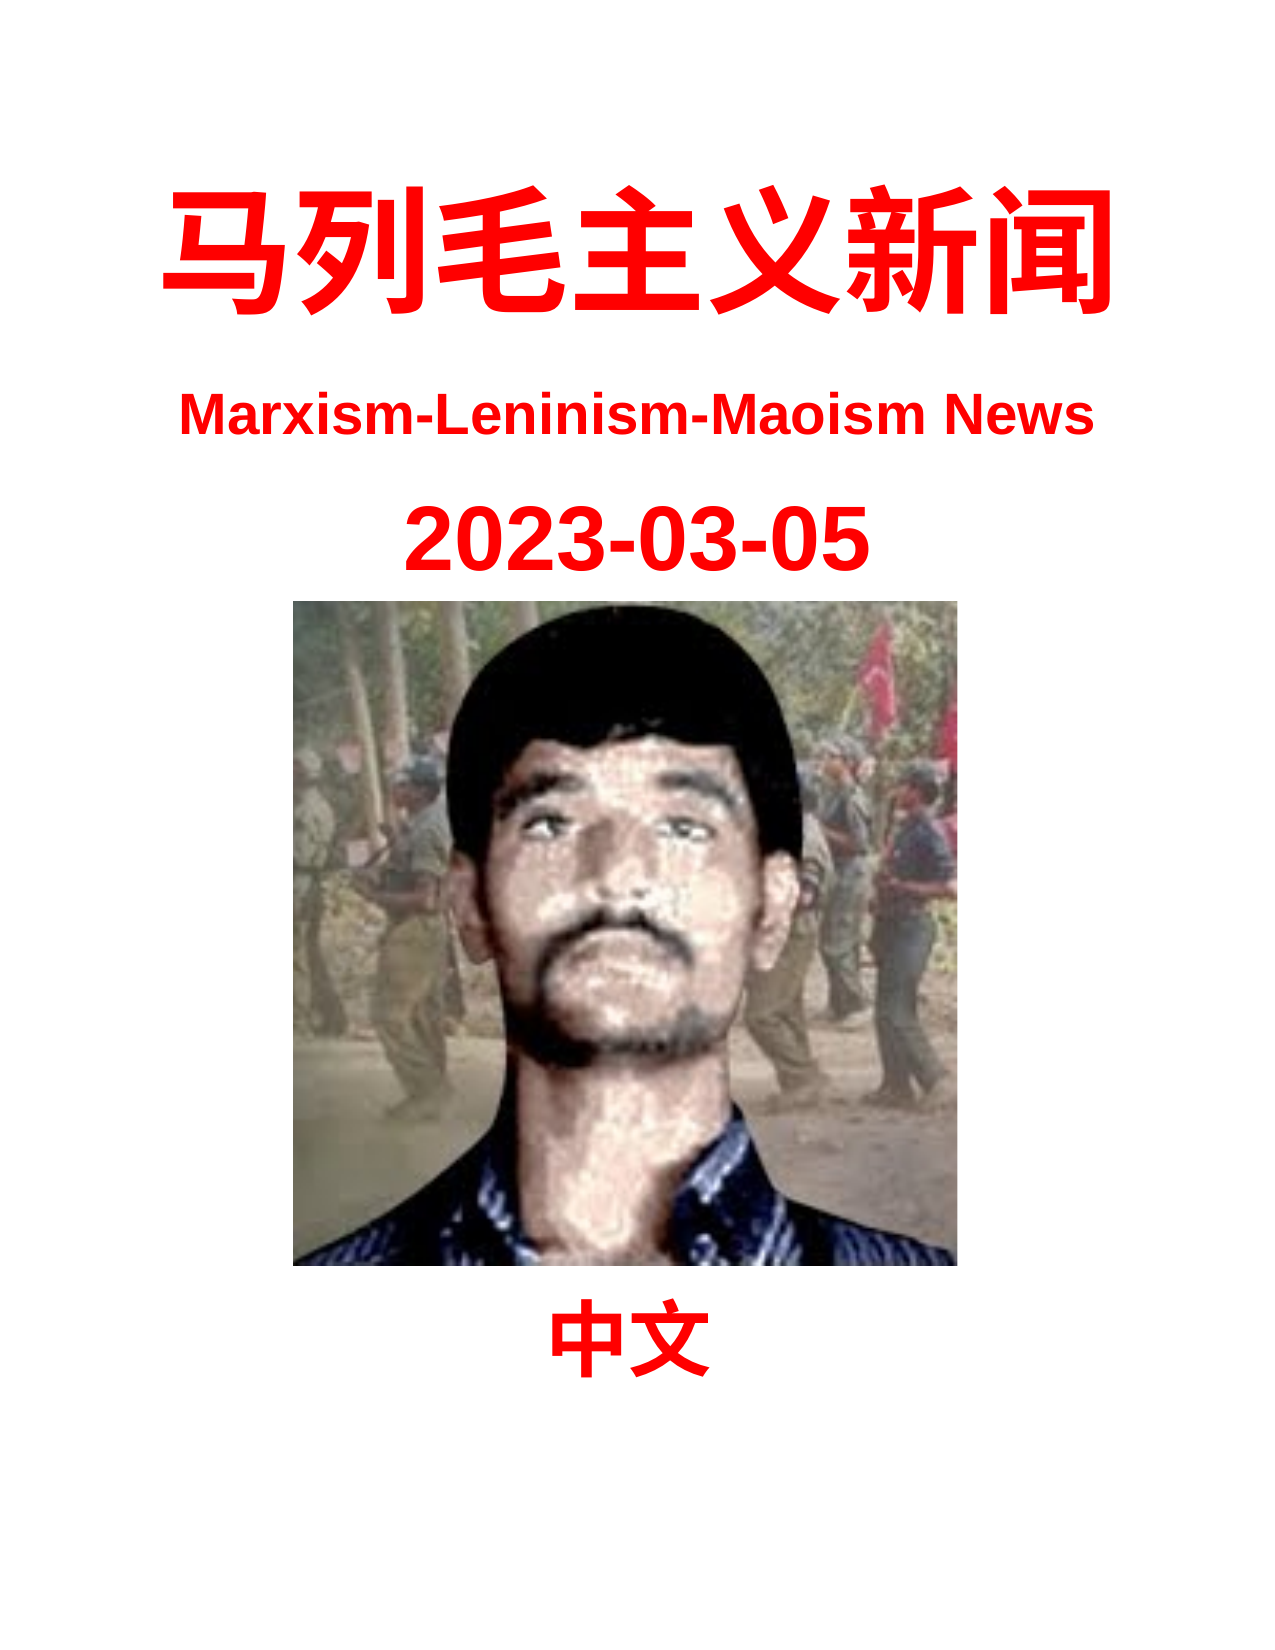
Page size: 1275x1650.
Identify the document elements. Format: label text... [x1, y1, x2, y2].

subtitle 中文 [118, 1274, 1157, 1395]
picture [293, 601, 958, 1266]
subtitle 马列毛主义新闻 [118, 143, 1157, 342]
subtitle 2023-03-05 [118, 484, 1157, 590]
subtitle Marxism-Leninism-Maoism News [118, 380, 1157, 447]
